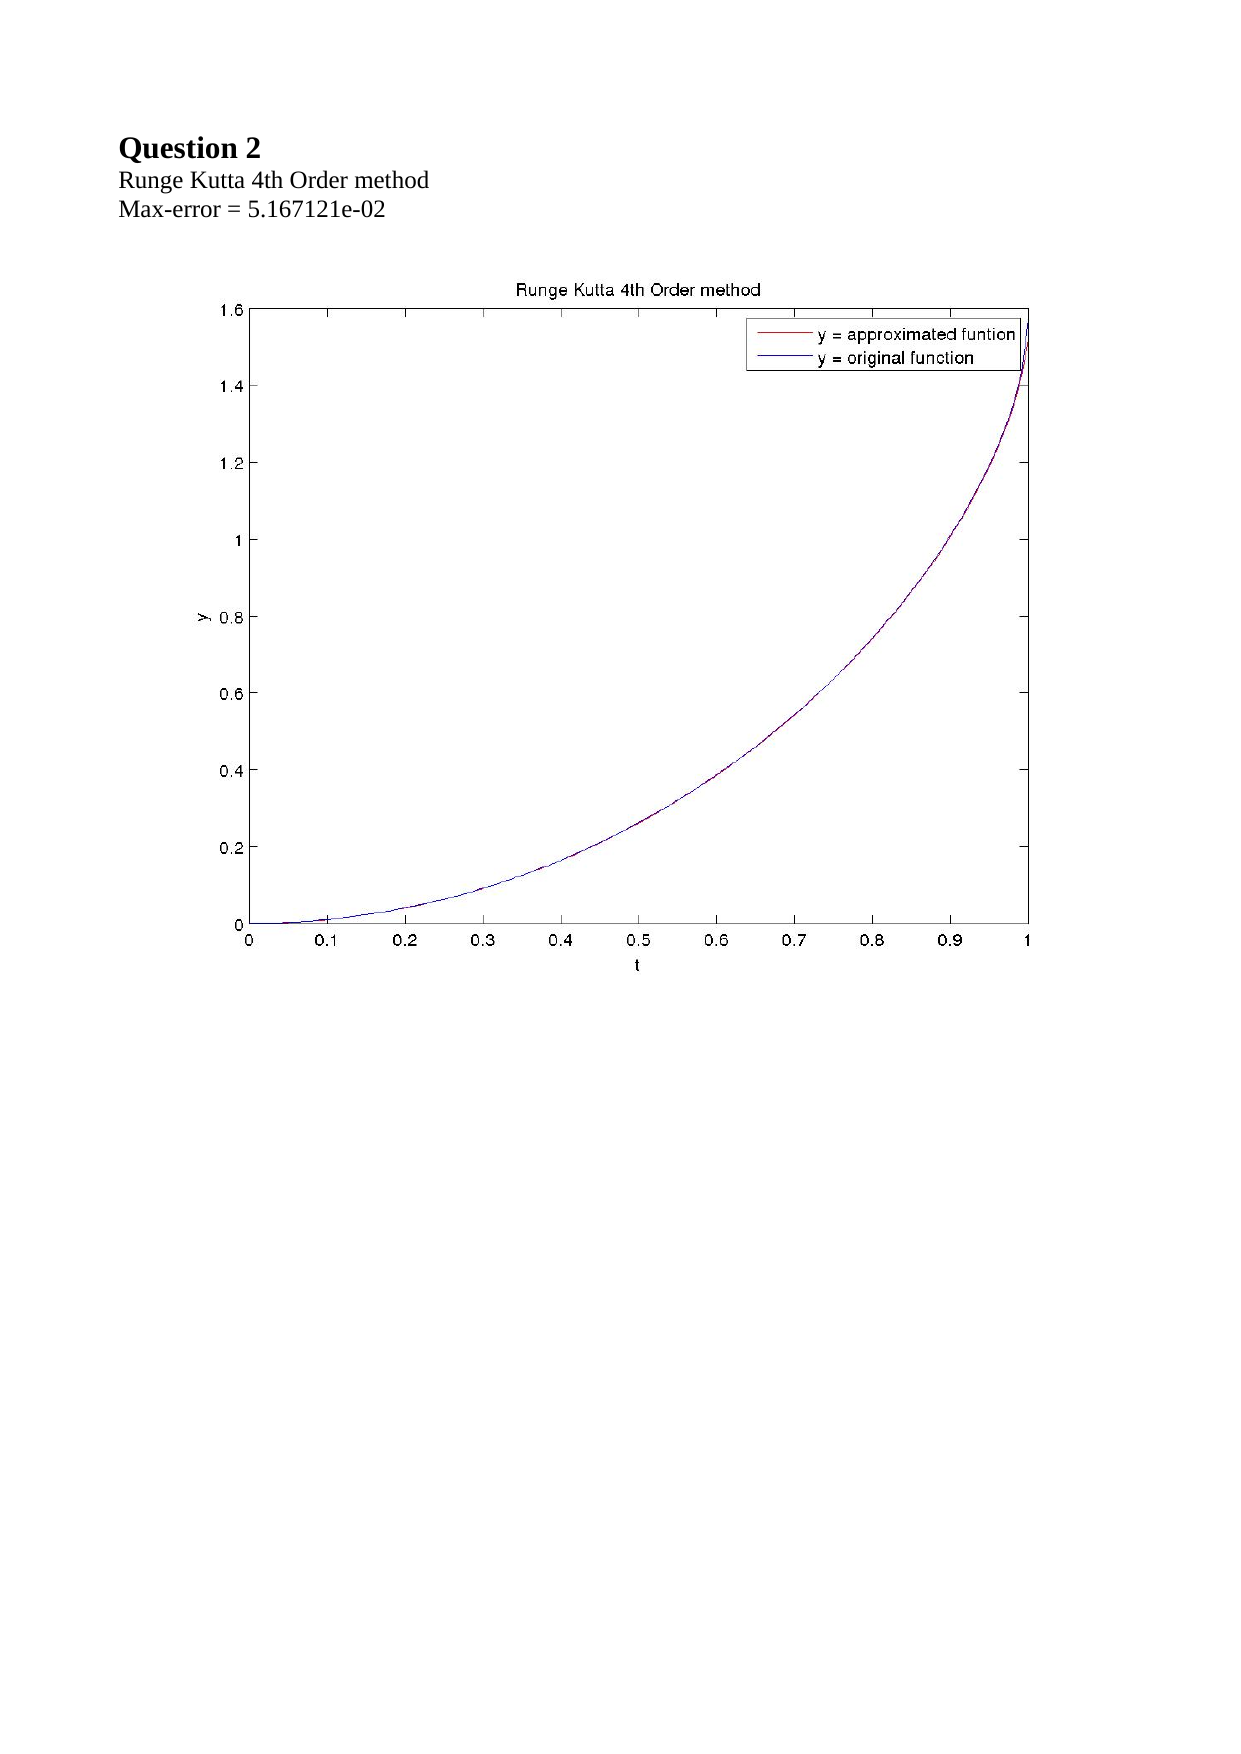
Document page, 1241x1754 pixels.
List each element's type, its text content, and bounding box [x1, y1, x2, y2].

text Runge Kutta 4th Order method [118, 165, 1122, 194]
text Question 2 [118, 129, 1122, 165]
text Max-error = 5.167121e-02 [118, 194, 1122, 223]
picture [118, 251, 1123, 1006]
